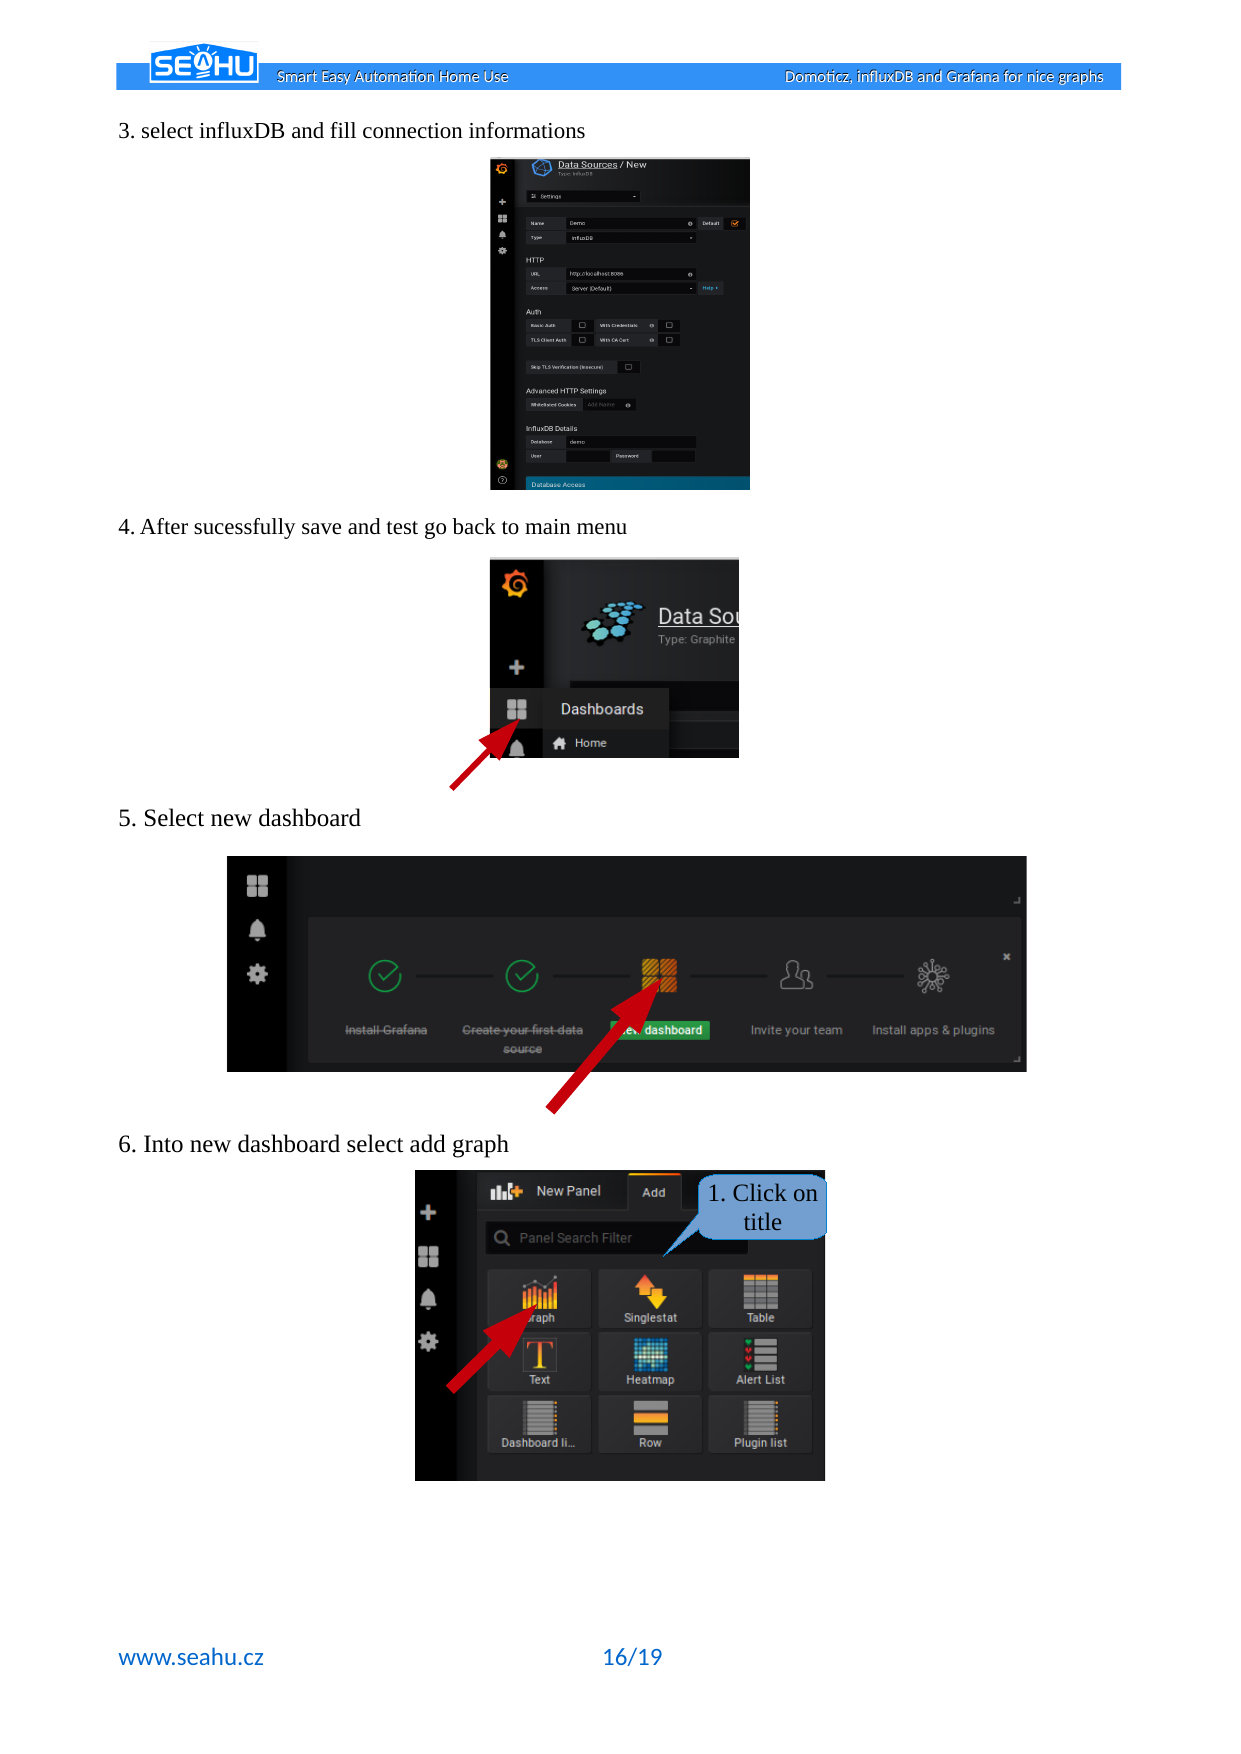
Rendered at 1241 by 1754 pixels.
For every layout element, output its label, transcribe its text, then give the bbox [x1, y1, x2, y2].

text 3. select influxDB and fill connection informations [118, 118, 1122, 144]
picture [489, 557, 739, 758]
picture [226, 856, 1027, 1072]
text 5. Select new dashboard [118, 803, 1122, 832]
text 6. Into new dashboard select add graph [118, 1129, 1122, 1158]
picture [149, 41, 259, 83]
picture [415, 1170, 826, 1481]
picture [490, 157, 750, 490]
text 4. After sucessfully save and test go back to main menu [118, 513, 1122, 539]
